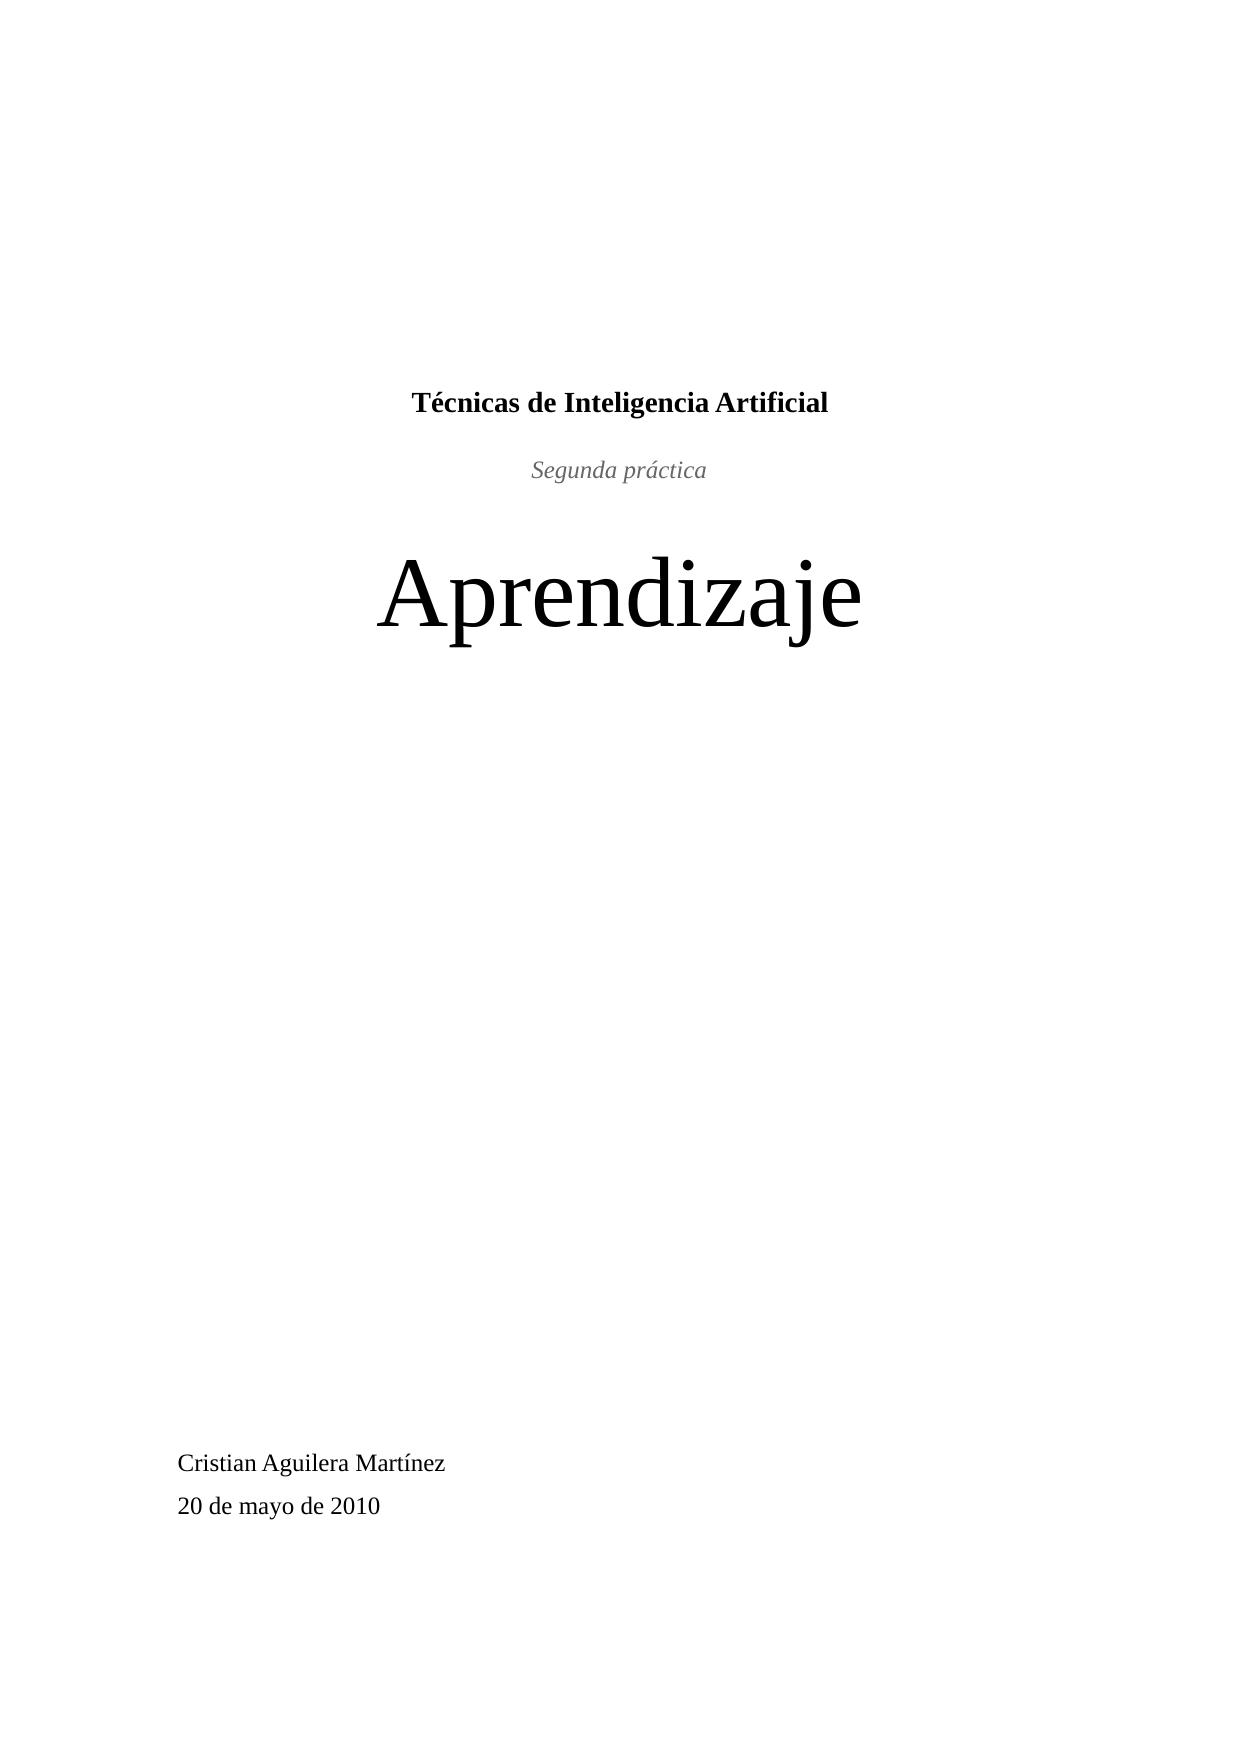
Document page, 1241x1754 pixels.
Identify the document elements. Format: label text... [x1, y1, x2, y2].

text Cristian Aguilera Martínez [177, 1448, 1122, 1477]
subtitle Técnicas de Inteligencia Artificial [118, 385, 1122, 418]
text 20 de mayo de 2010 [177, 1491, 1122, 1520]
text Segunda práctica [118, 455, 1122, 484]
title Aprendizaje [118, 533, 1122, 648]
